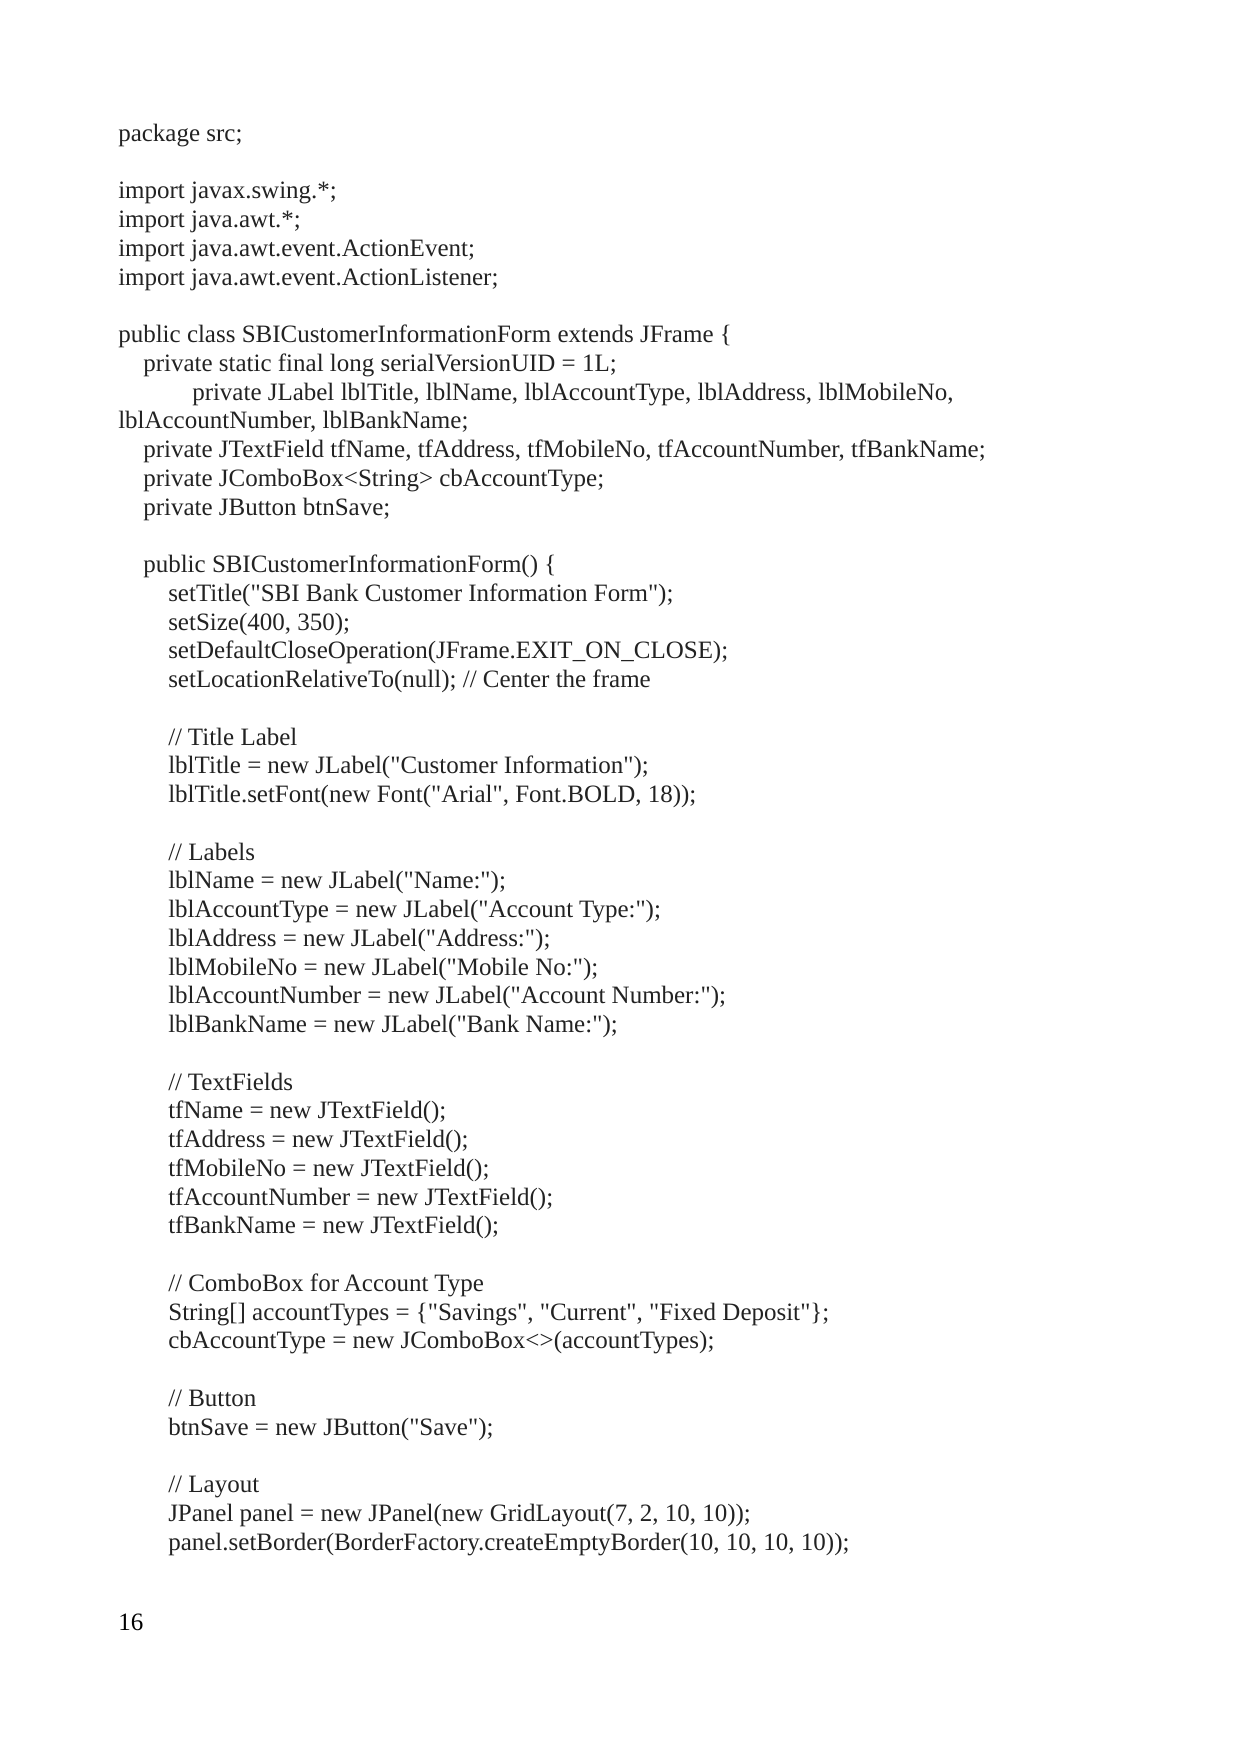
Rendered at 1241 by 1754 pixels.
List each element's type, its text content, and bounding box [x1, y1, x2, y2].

text import java.awt.event.ActionEvent; [118, 233, 1122, 262]
text private JButton btnSave; [118, 492, 1122, 521]
text btnSave = new JButton("Save"); [118, 1412, 1122, 1441]
text // Title Label [118, 722, 1122, 751]
text public SBICustomerInformationForm() { [118, 549, 1122, 578]
text // ComboBox for Account Type [118, 1268, 1122, 1297]
text lblTitle.setFont(new Font("Arial", Font.BOLD, 18)); [118, 779, 1122, 808]
text setDefaultCloseOperation(JFrame.EXIT_ON_CLOSE); [118, 636, 1122, 664]
text tfAccountNumber = new JTextField(); [118, 1182, 1122, 1211]
text JPanel panel = new JPanel(new GridLayout(7, 2, 10, 10)); [118, 1498, 1122, 1527]
text setSize(400, 350); [118, 607, 1122, 636]
text public class SBICustomerInformationForm extends JFrame { [118, 319, 1122, 348]
text package src; [118, 118, 1122, 147]
text import java.awt.event.ActionListener; [118, 262, 1122, 291]
text import java.awt.*; [118, 204, 1122, 233]
text // TextFields [118, 1067, 1122, 1096]
text lblAccountNumber = new JLabel("Account Number:"); [118, 981, 1122, 1009]
text lblName = new JLabel("Name:"); [118, 866, 1122, 894]
text setTitle("SBI Bank Customer Information Form"); [118, 578, 1122, 607]
text lblTitle = new JLabel("Customer Information"); [118, 751, 1122, 779]
text // Labels [118, 837, 1122, 866]
text lblMobileNo = new JLabel("Mobile No:"); [118, 952, 1122, 981]
text panel.setBorder(BorderFactory.createEmptyBorder(10, 10, 10, 10)); [118, 1527, 1122, 1556]
text tfName = new JTextField(); [118, 1096, 1122, 1124]
text private JComboBox<String> cbAccountType; [118, 463, 1122, 492]
text lblAddress = new JLabel("Address:"); [118, 923, 1122, 952]
text // Button [118, 1383, 1122, 1412]
text cbAccountType = new JComboBox<>(accountTypes); [118, 1326, 1122, 1354]
text import javax.swing.*; [118, 176, 1122, 204]
text tfBankName = new JTextField(); [118, 1211, 1122, 1239]
text private static final long serialVersionUID = 1L; [118, 348, 1122, 377]
text lblAccountType = new JLabel("Account Type:"); [118, 894, 1122, 923]
text tfMobileNo = new JTextField(); [118, 1153, 1122, 1182]
text // Layout [118, 1469, 1122, 1498]
text lblBankName = new JLabel("Bank Name:"); [118, 1009, 1122, 1038]
text setLocationRelativeTo(null); // Center the frame [118, 664, 1122, 693]
text private JTextField tfName, tfAddress, tfMobileNo, tfAccountNumber, tfBankName; [118, 434, 1122, 463]
text private JLabel lblTitle, lblName, lblAccountType, lblAddress, lblMobileNo, lblAccountNumber, lblBankName; [118, 377, 1122, 434]
text String[] accountTypes = {"Savings", "Current", "Fixed Deposit"}; [118, 1297, 1122, 1326]
text tfAddress = new JTextField(); [118, 1124, 1122, 1153]
